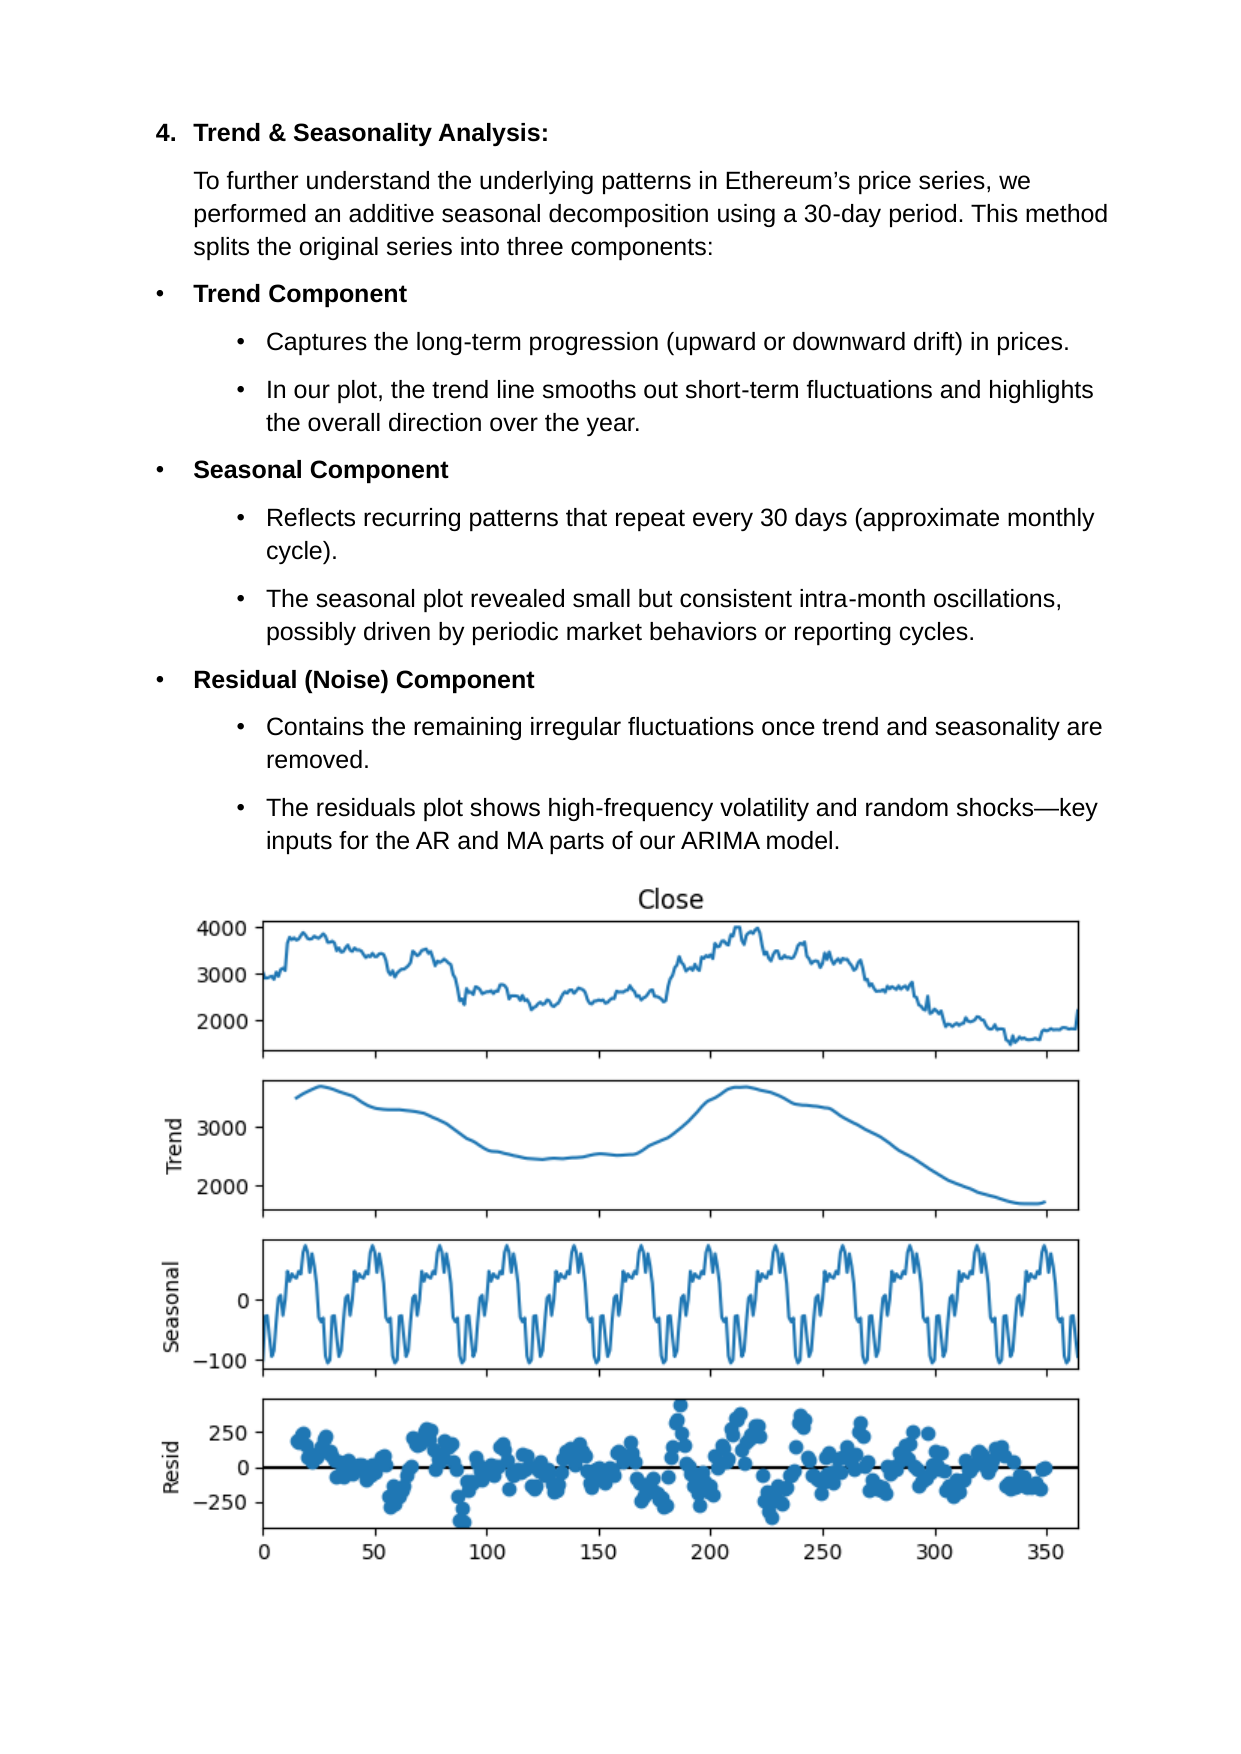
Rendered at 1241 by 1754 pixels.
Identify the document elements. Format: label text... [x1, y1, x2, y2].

picture [147, 873, 1093, 1579]
list The residuals plot shows high‑frequency volatility and random shocks—key inputs for the AR and MA parts of our ARIMA model. [236, 793, 1122, 855]
list Captures the long‑term progression (upward or downward drift) in prices. [236, 327, 1122, 356]
list Trend & Seasonality Analysis: [156, 118, 1122, 147]
list The seasonal plot revealed small but consistent intra‑month oscillations, possibly driven by periodic market behaviors or reporting cycles. [236, 584, 1122, 646]
list In our plot, the trend line smooths out short‑term fluctuations and highlights the overall direction over the year. [236, 375, 1122, 437]
list Trend Component [156, 279, 1122, 308]
list Residual (Noise) Component [156, 665, 1122, 693]
list Seasonal Component [156, 456, 1122, 484]
list To further understand the underlying patterns in Ethereum’s price series, we performed an additive seasonal decomposition using a 30‑day period. This method splits the original series into three components: [156, 166, 1122, 261]
list Reflects recurring patterns that repeat every 30 days (approximate monthly cycle). [236, 503, 1122, 565]
list Contains the remaining irregular fluctuations once trend and seasonality are removed. [236, 712, 1122, 774]
